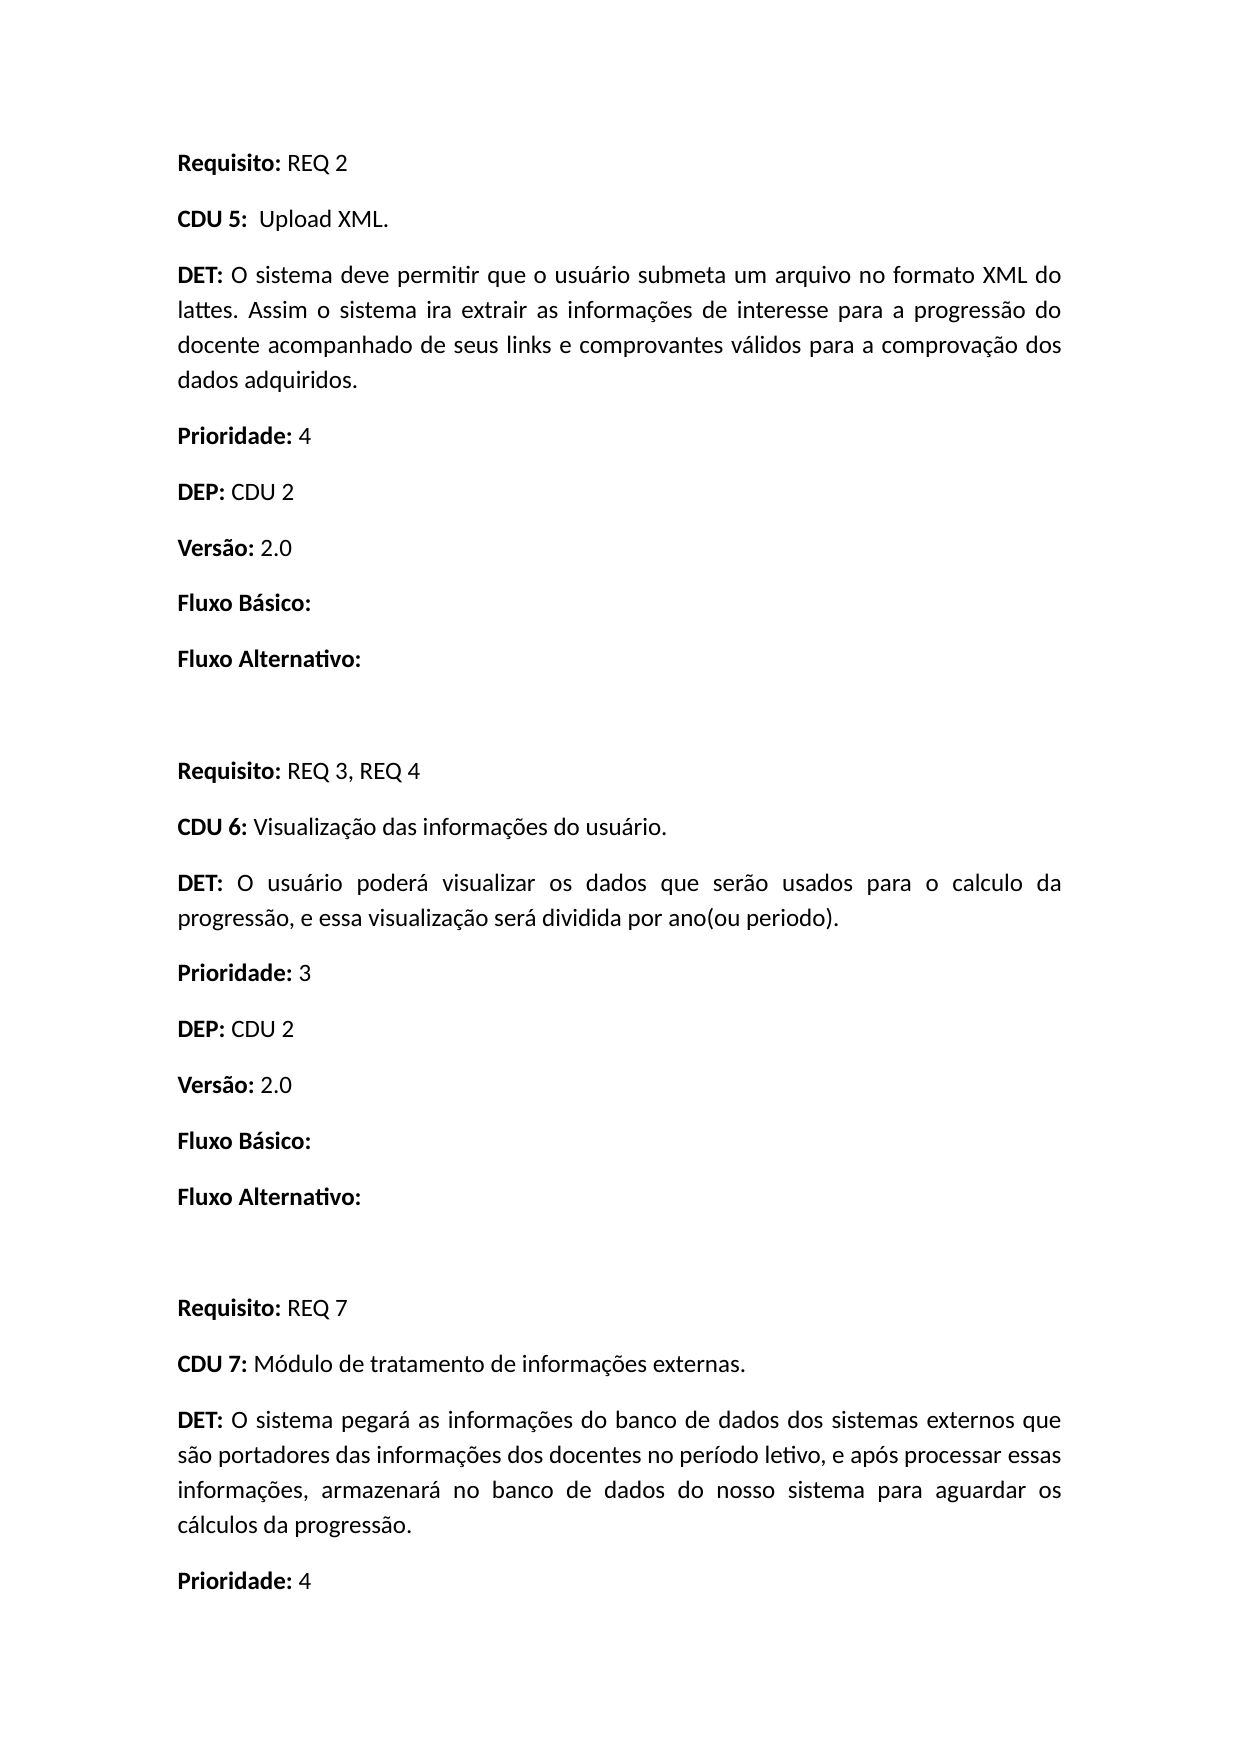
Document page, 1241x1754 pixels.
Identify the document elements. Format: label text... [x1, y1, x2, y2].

text Versão: 2.0 [177, 532, 1063, 562]
text Prioridade: 4 [177, 1565, 1063, 1596]
text DET: O sistema pegará as informações do banco de dados dos sistemas externos que são portadores das informações dos docentes no período letivo, e após processar essas informações, armazenará no banco de dados do nosso sistema para aguardar os cálculos da progressão. [177, 1404, 1063, 1540]
text Prioridade: 3 [177, 958, 1063, 988]
text Prioridade: 4 [177, 420, 1063, 451]
text CDU 5: Upload XML. [177, 203, 1063, 234]
text Requisito: REQ 3, REQ 4 [177, 755, 1063, 786]
text Requisito: REQ 2 [177, 148, 1063, 178]
text Requisito: REQ 7 [177, 1293, 1063, 1323]
text Fluxo Alternativo: [177, 643, 1063, 674]
text DET: O usuário poderá visualizar os dados que serão usados para o calculo da progressão, e essa visualização será dividida por ano(ou periodo). [177, 867, 1063, 932]
text Fluxo Básico: [177, 1125, 1063, 1156]
text CDU 6: Visualização das informações do usuário. [177, 811, 1063, 841]
text Fluxo Básico: [177, 588, 1063, 618]
text Versão: 2.0 [177, 1069, 1063, 1100]
text DEP: CDU 2 [177, 1013, 1063, 1044]
text DEP: CDU 2 [177, 476, 1063, 506]
text DET: O sistema deve permitir que o usuário submeta um arquivo no formato XML do lattes. Assim o sistema ira extrair as informações de interesse para a progressão do docente acompanhado de seus links e comprovantes válidos para a comprovação dos dados adquiridos. [177, 259, 1063, 395]
text CDU 7: Módulo de tratamento de informações externas. [177, 1348, 1063, 1379]
text Fluxo Alternativo: [177, 1181, 1063, 1211]
